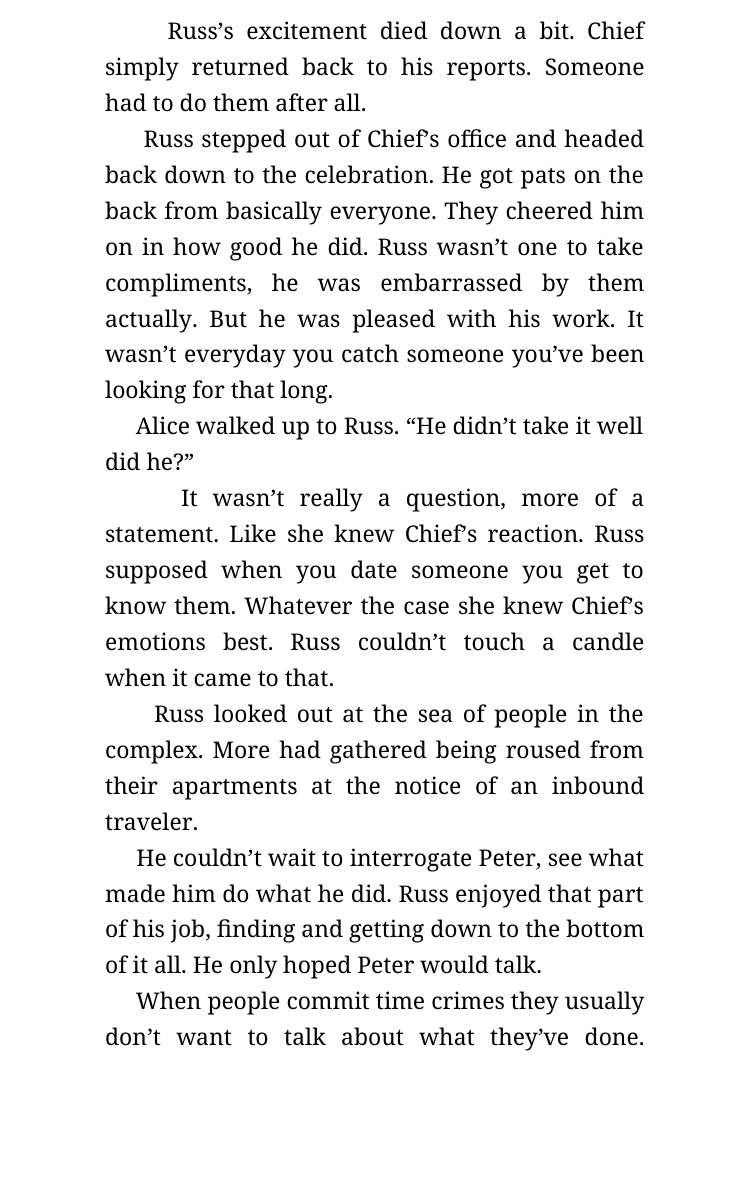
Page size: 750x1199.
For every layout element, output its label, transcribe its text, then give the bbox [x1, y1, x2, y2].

text Alice walked up to Russ. “He didn’t take it well did he?” [105, 410, 645, 477]
text It wasn’t really a question, more of a statement. Like she knew Chief’s reaction. Russ supposed when you date someone you get to know them. Whatever the case she knew Chief’s emotions best. Russ couldn’t touch a candle when it came to that. [105, 482, 645, 693]
text Russ looked out at the sea of people in the complex. More had gathered being roused from their apartments at the notice of an inbound traveler. [105, 698, 645, 837]
text When people commit time crimes they usually don’t want to talk about what they’ve done. [105, 985, 645, 1052]
text He couldn’t wait to interrogate Peter, see what made him do what he did. Russ enjoyed that part of his job, finding and getting down to the bottom of it all. He only hoped Peter would talk. [105, 842, 645, 981]
text Russ’s excitement died down a bit. Chief simply returned back to his reports. Someone had to do them after all. [105, 15, 645, 118]
text Russ stepped out of Chief’s office and headed back down to the celebration. He got pats on the back from basically everyone. They cheered him on in how good he did. Russ wasn’t one to take compliments, he was embarrassed by them actually. But he was pleased with his work. It wasn’t everyday you catch someone you’ve been looking for that long. [105, 123, 645, 406]
